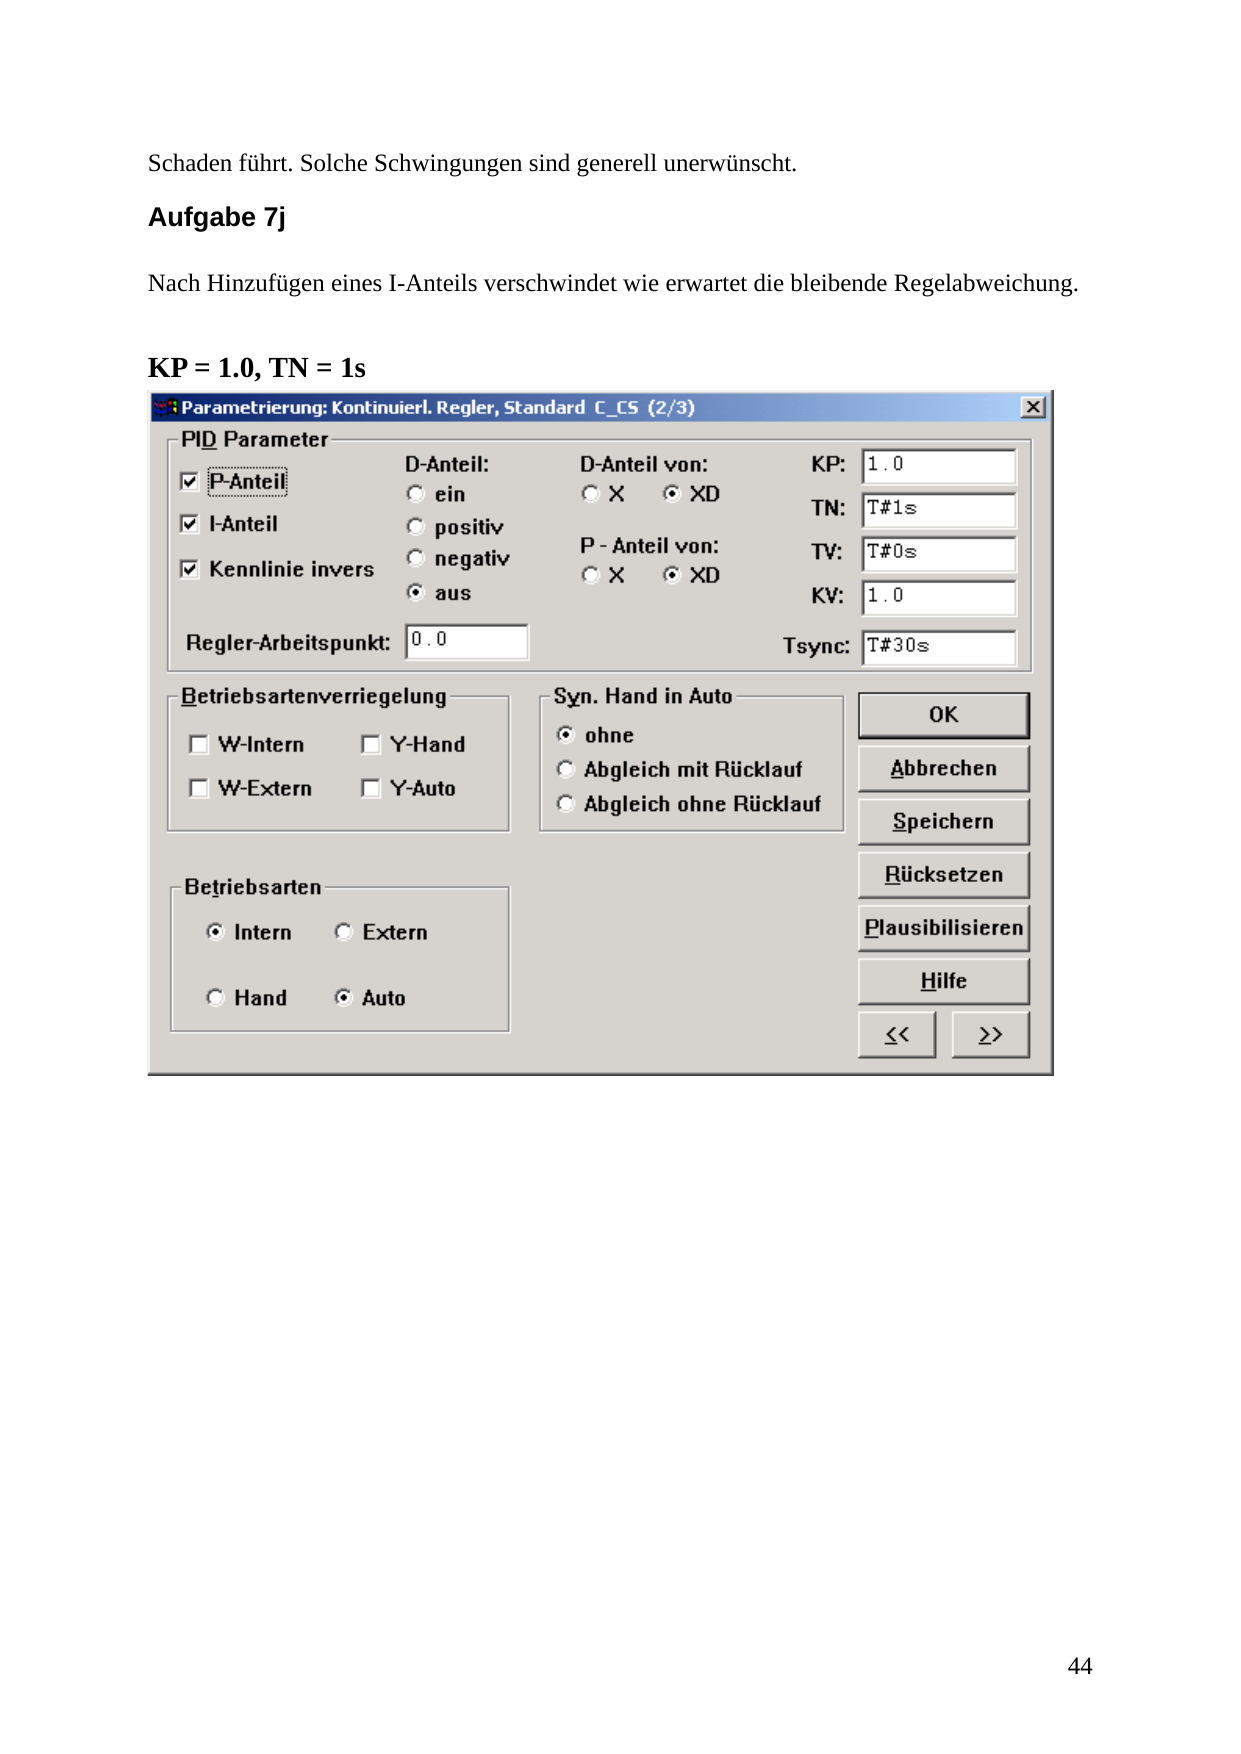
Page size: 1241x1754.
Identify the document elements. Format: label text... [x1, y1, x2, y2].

subtitle Aufgabe 7j [148, 201, 1093, 233]
text Schaden führt. Solche Schwingungen sind generell unerwünscht. [148, 148, 1093, 176]
picture [147, 390, 1054, 1076]
subtitle KP = 1.0, TN = 1s [148, 350, 1093, 384]
text Nach Hinzufügen eines I-Anteils verschwindet wie erwartet die bleibende Regelabweichung. [148, 268, 1093, 296]
